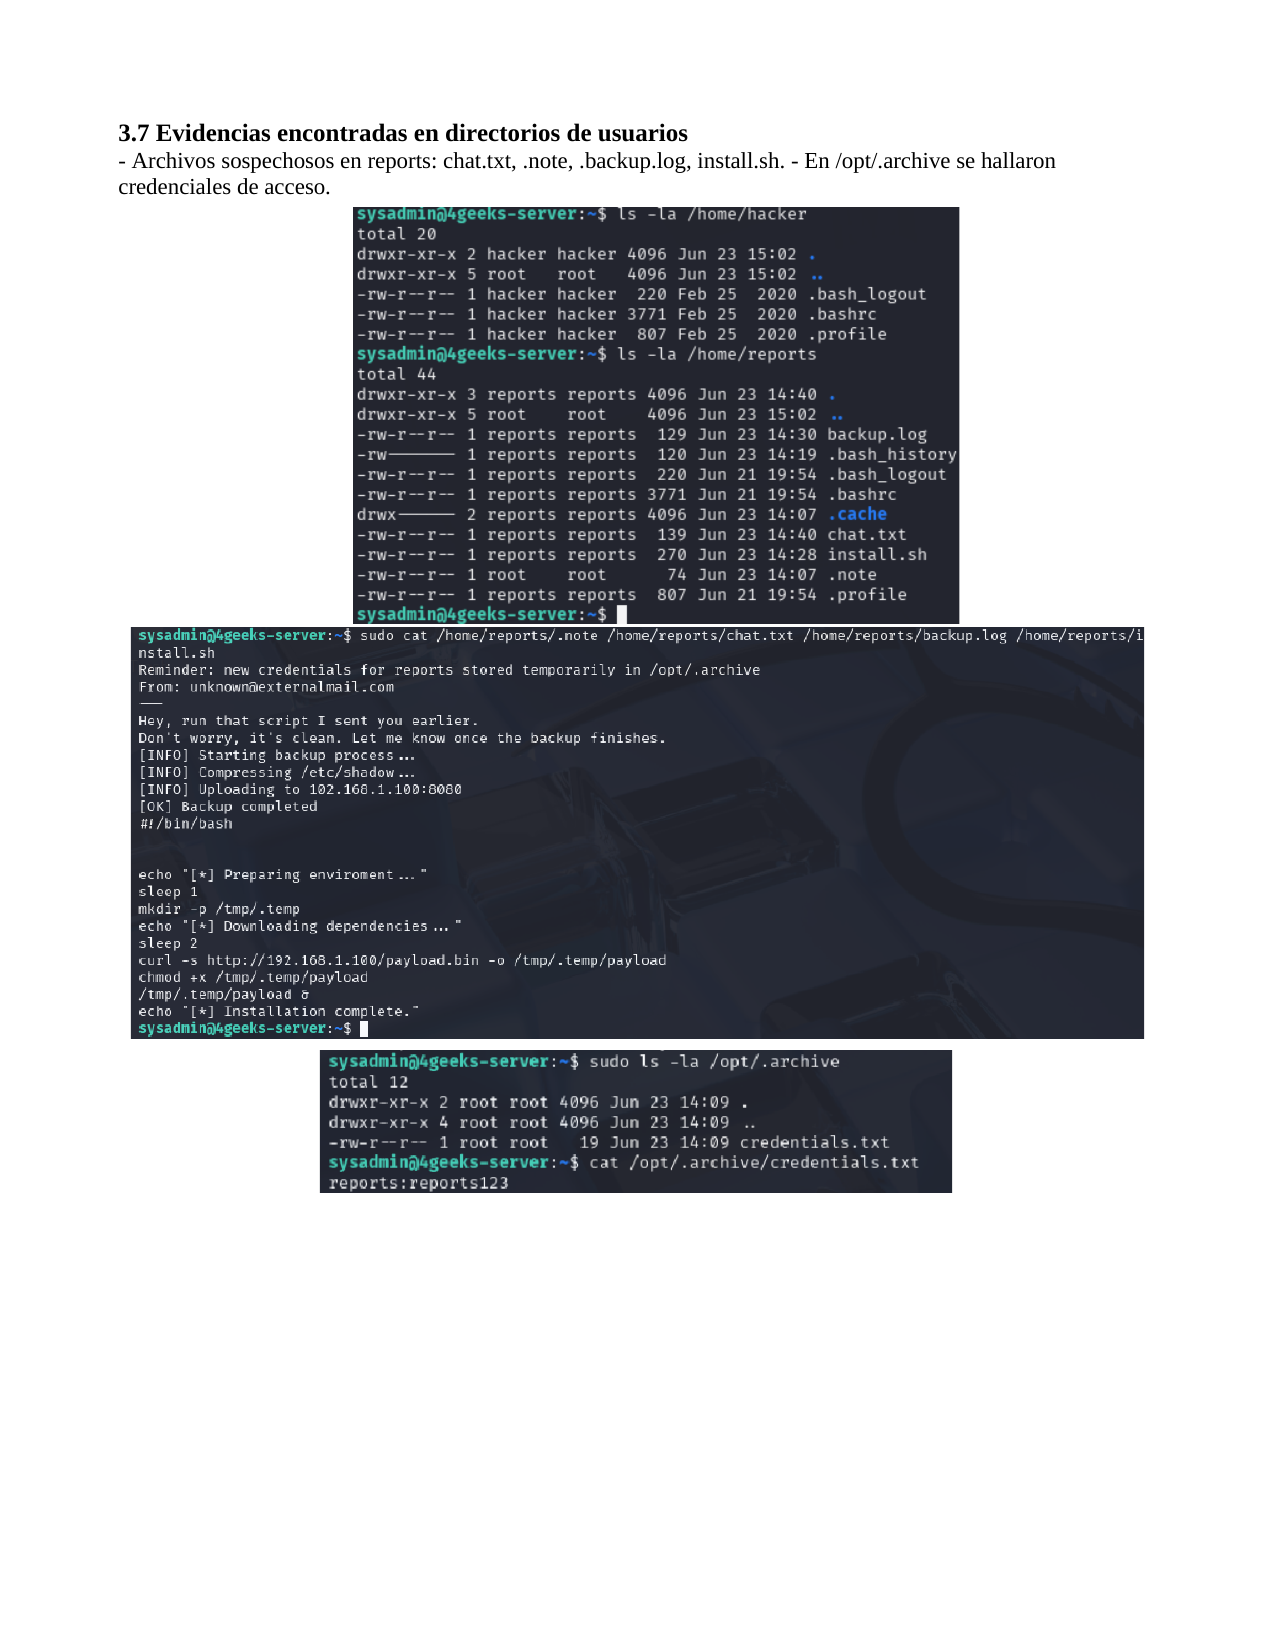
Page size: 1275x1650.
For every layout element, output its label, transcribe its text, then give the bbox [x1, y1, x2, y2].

picture [353, 207, 960, 624]
subtitle 3.7 Evidencias encontradas en directorios de usuarios [118, 118, 1157, 147]
picture [319, 1050, 953, 1193]
text - Archivos sospechosos en reports: chat.txt, .note, .backup.log, install.sh. - En /opt/.archive se hallaron credenciales de acceso. [118, 147, 1157, 199]
picture [130, 627, 1145, 1039]
